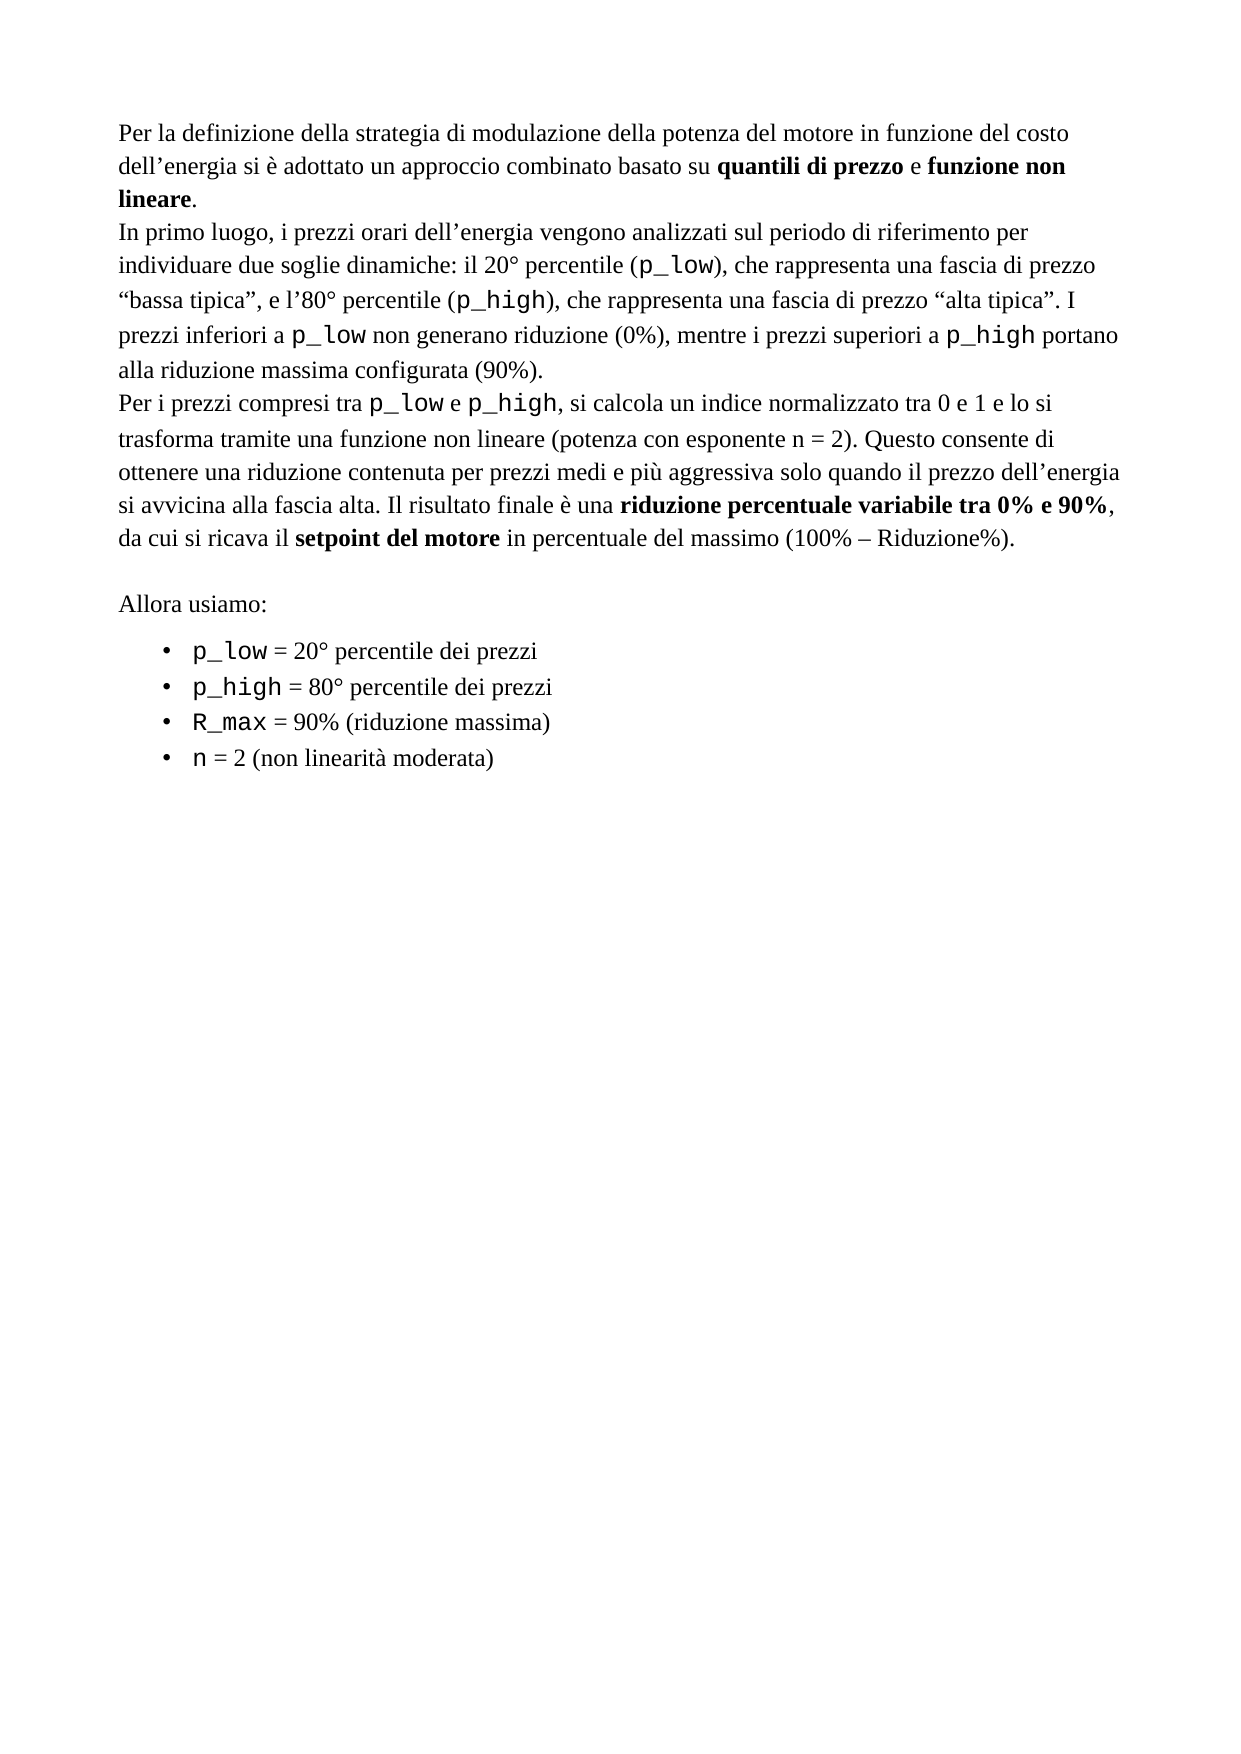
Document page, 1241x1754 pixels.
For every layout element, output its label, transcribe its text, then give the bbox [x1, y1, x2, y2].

list p_high = 80° percentile dei prezzi [162, 672, 1122, 703]
list n = 2 (non linearità moderata) [162, 743, 1122, 773]
text Per la definizione della strategia di modulazione della potenza del motore in funzione del costo dell’energia si è adottato un approccio combinato basato su quantili di prezzo e funzione non lineare. In primo luogo, i prezzi orari dell’energia vengono analizzati sul periodo di riferimento per individuare due soglie dinamiche: il 20° percentile (p_low), che rappresenta una fascia di prezzo “bassa tipica”, e l’80° percentile (p_high), che rappresenta una fascia di prezzo “alta tipica”. I prezzi inferiori a p_low non generano riduzione (0%), mentre i prezzi superiori a p_high portano alla riduzione massima configurata (90%). Per i prezzi compresi tra p_low e p_high, si calcola un indice normalizzato tra 0 e 1 e lo si trasforma tramite una funzione non lineare (potenza con esponente n = 2). Questo consente di ottenere una riduzione contenuta per prezzi medi e più aggressiva solo quando il prezzo dell’energia si avvicina alla fascia alta. Il risultato finale è una riduzione percentuale variabile tra 0% e 90%, da cui si ricava il setpoint del motore in percentuale del massimo (100% – Riduzione%). Allora usiamo: [118, 118, 1122, 617]
list R_max = 90% (riduzione massima) [162, 707, 1122, 738]
list p_low = 20° percentile dei prezzi [162, 636, 1122, 667]
